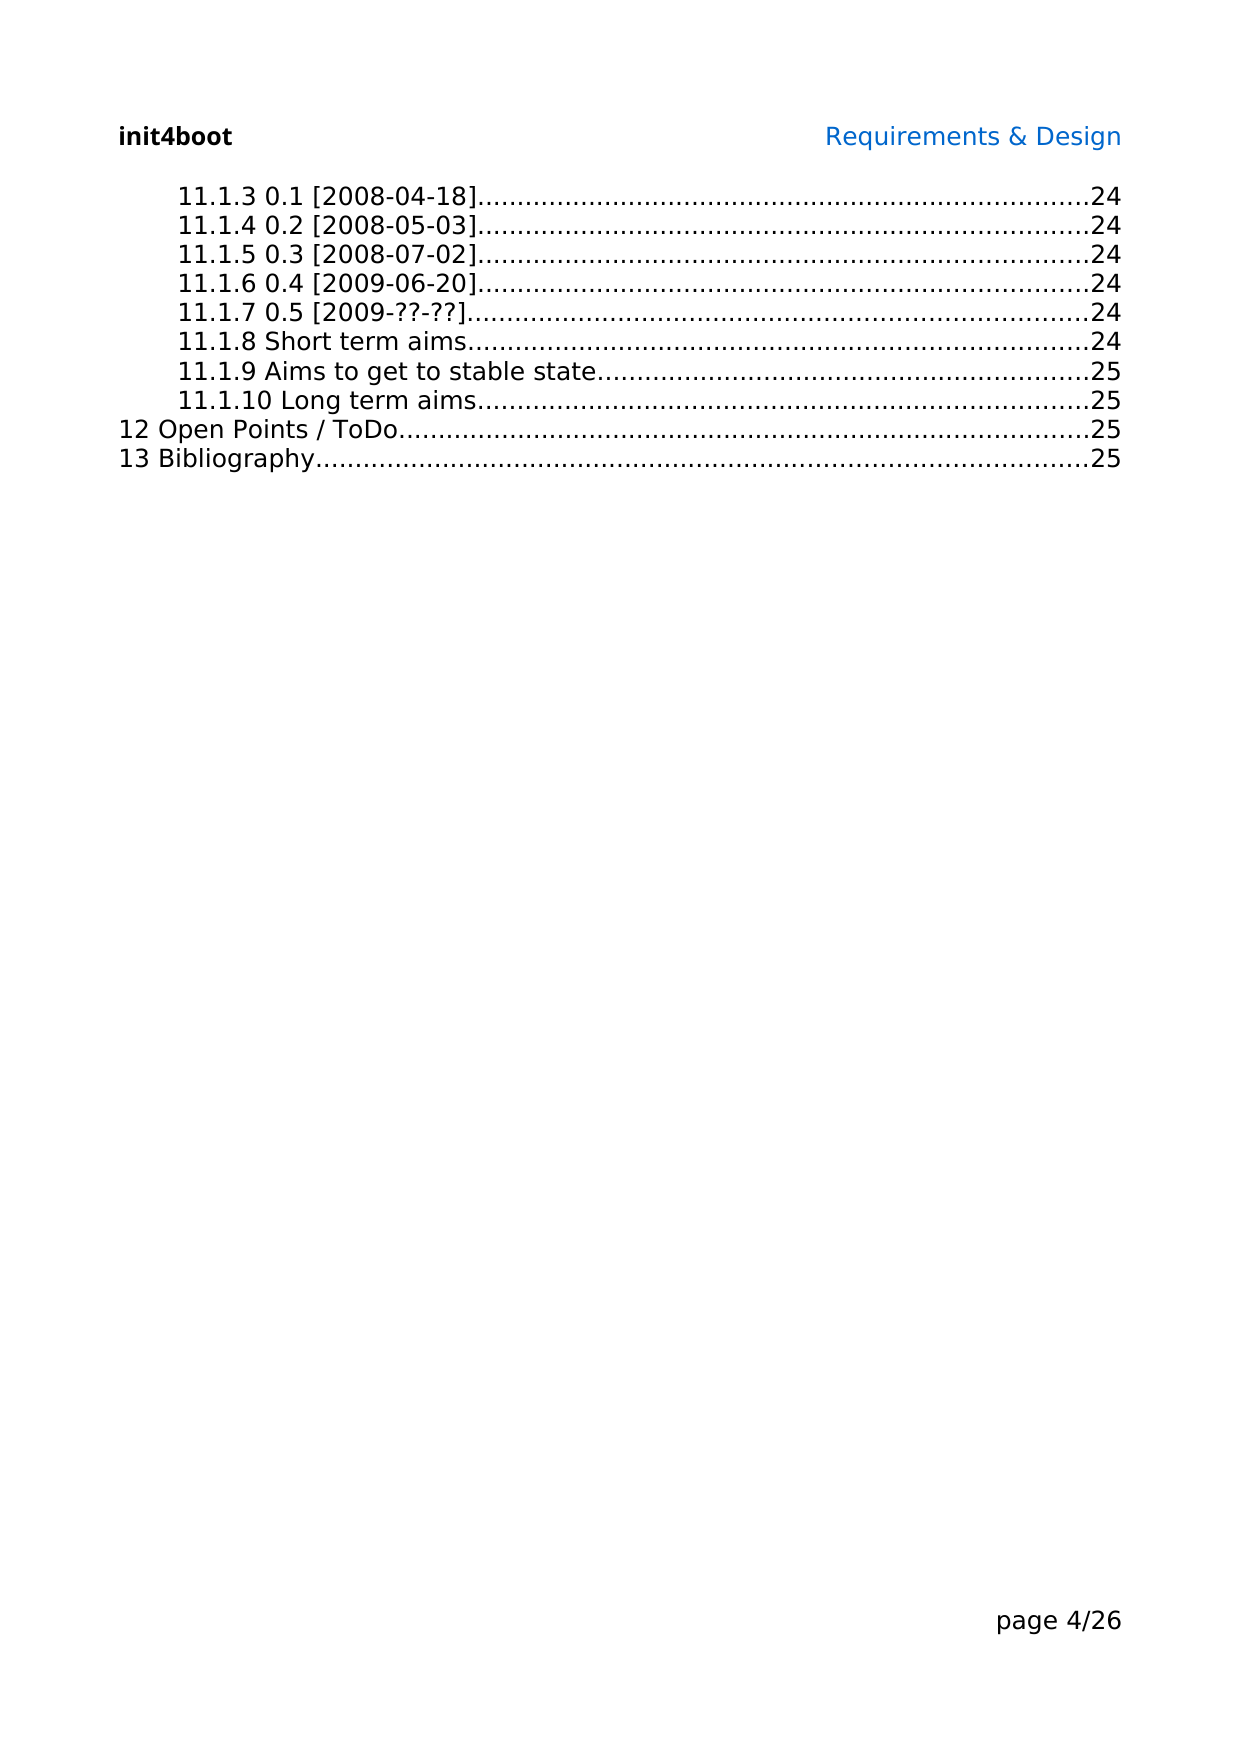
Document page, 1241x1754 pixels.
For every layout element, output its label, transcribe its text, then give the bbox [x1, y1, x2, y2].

text 11.1.7 0.5 [2009-??-??] 24 [177, 298, 1122, 327]
text 11.1.3 0.1 [2008-04-18] 24 [177, 182, 1122, 211]
text 11.1.6 0.4 [2009-06-20] 24 [177, 269, 1122, 298]
text 11.1.8 Short term aims 24 [177, 327, 1122, 357]
text 11.1.4 0.2 [2008-05-03] 24 [177, 211, 1122, 240]
text 13 Bibliography 25 [118, 444, 1122, 473]
text 12 Open Points / ToDo 25 [118, 415, 1122, 444]
text 11.1.10 Long term aims 25 [177, 386, 1122, 415]
text 11.1.9 Aims to get to stable state 25 [177, 357, 1122, 386]
text 11.1.5 0.3 [2008-07-02] 24 [177, 240, 1122, 269]
